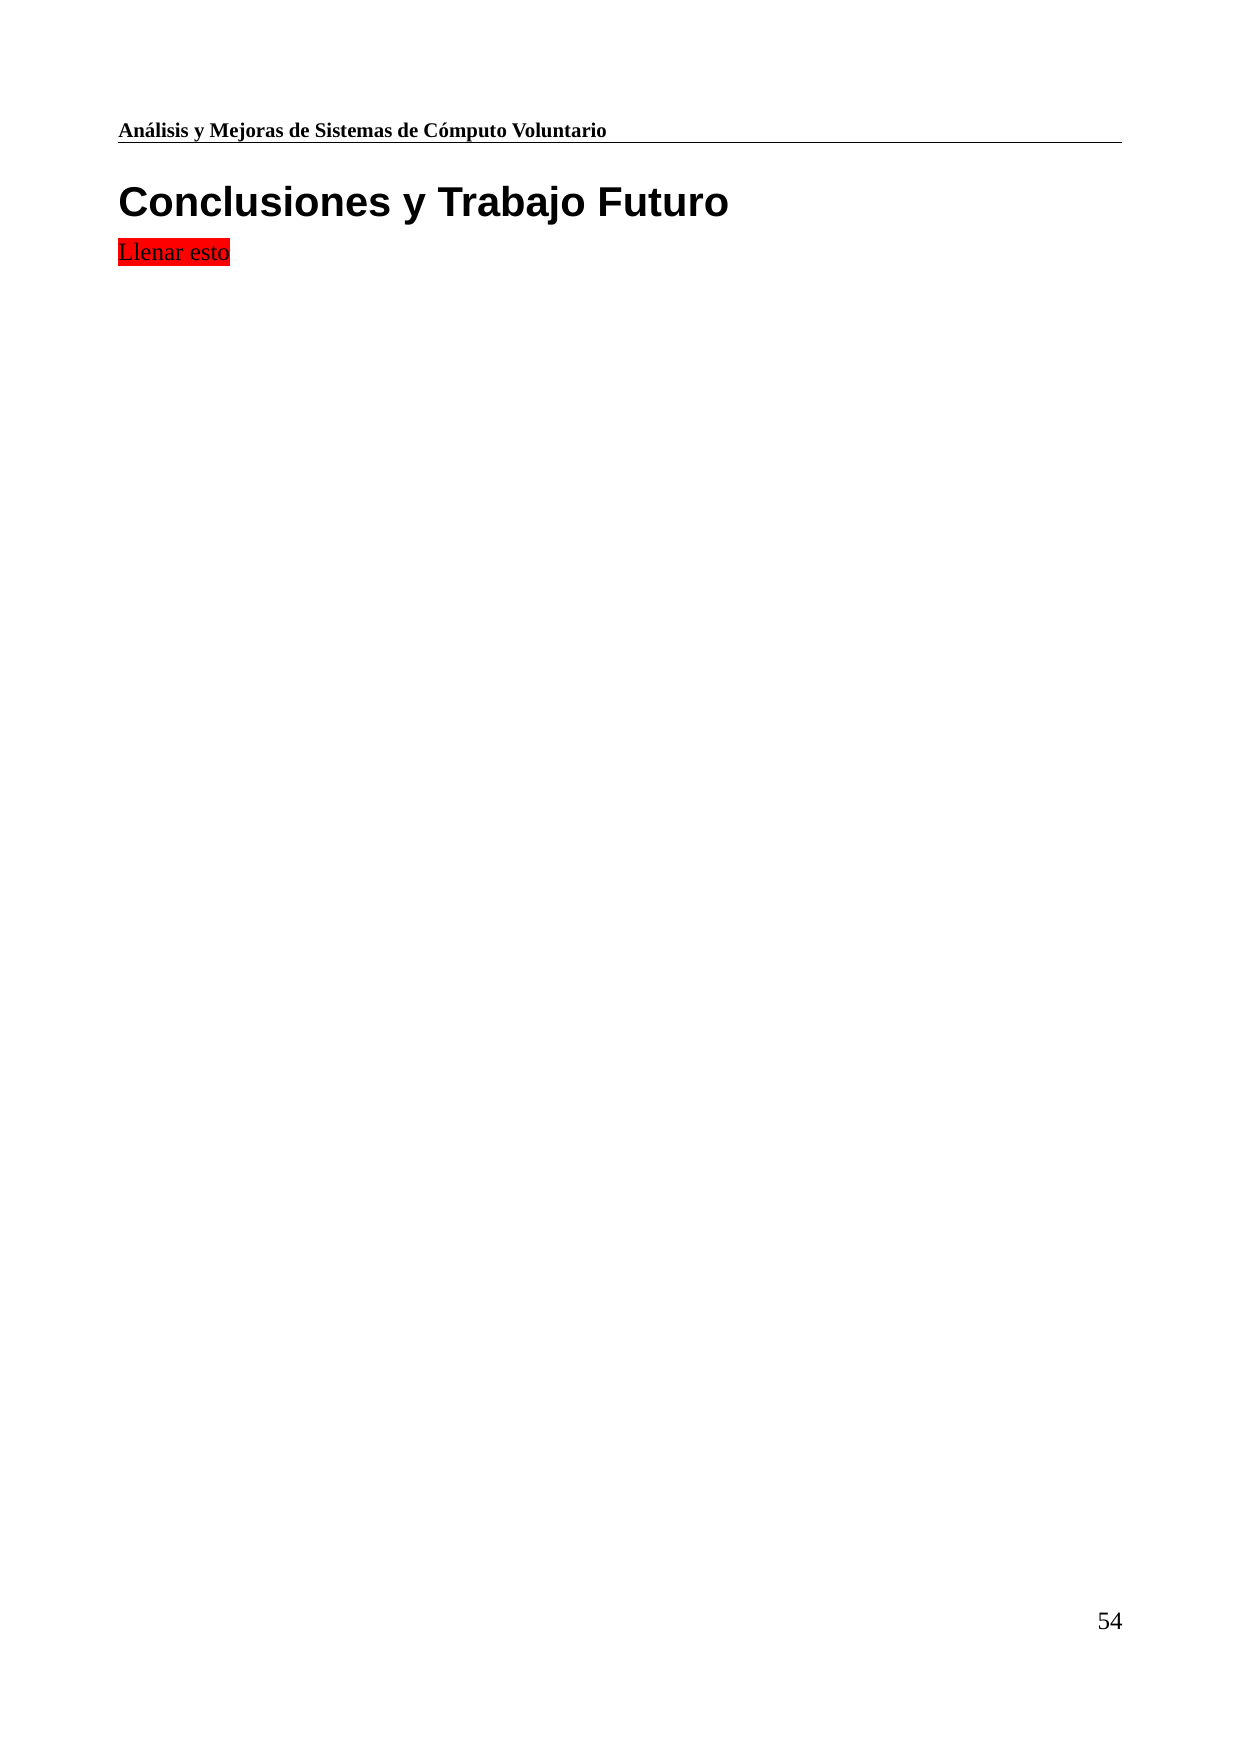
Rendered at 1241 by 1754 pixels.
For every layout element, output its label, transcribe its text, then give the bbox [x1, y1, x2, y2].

subtitle Conclusiones y Trabajo Futuro [118, 177, 1122, 225]
text Llenar esto [118, 237, 1122, 266]
